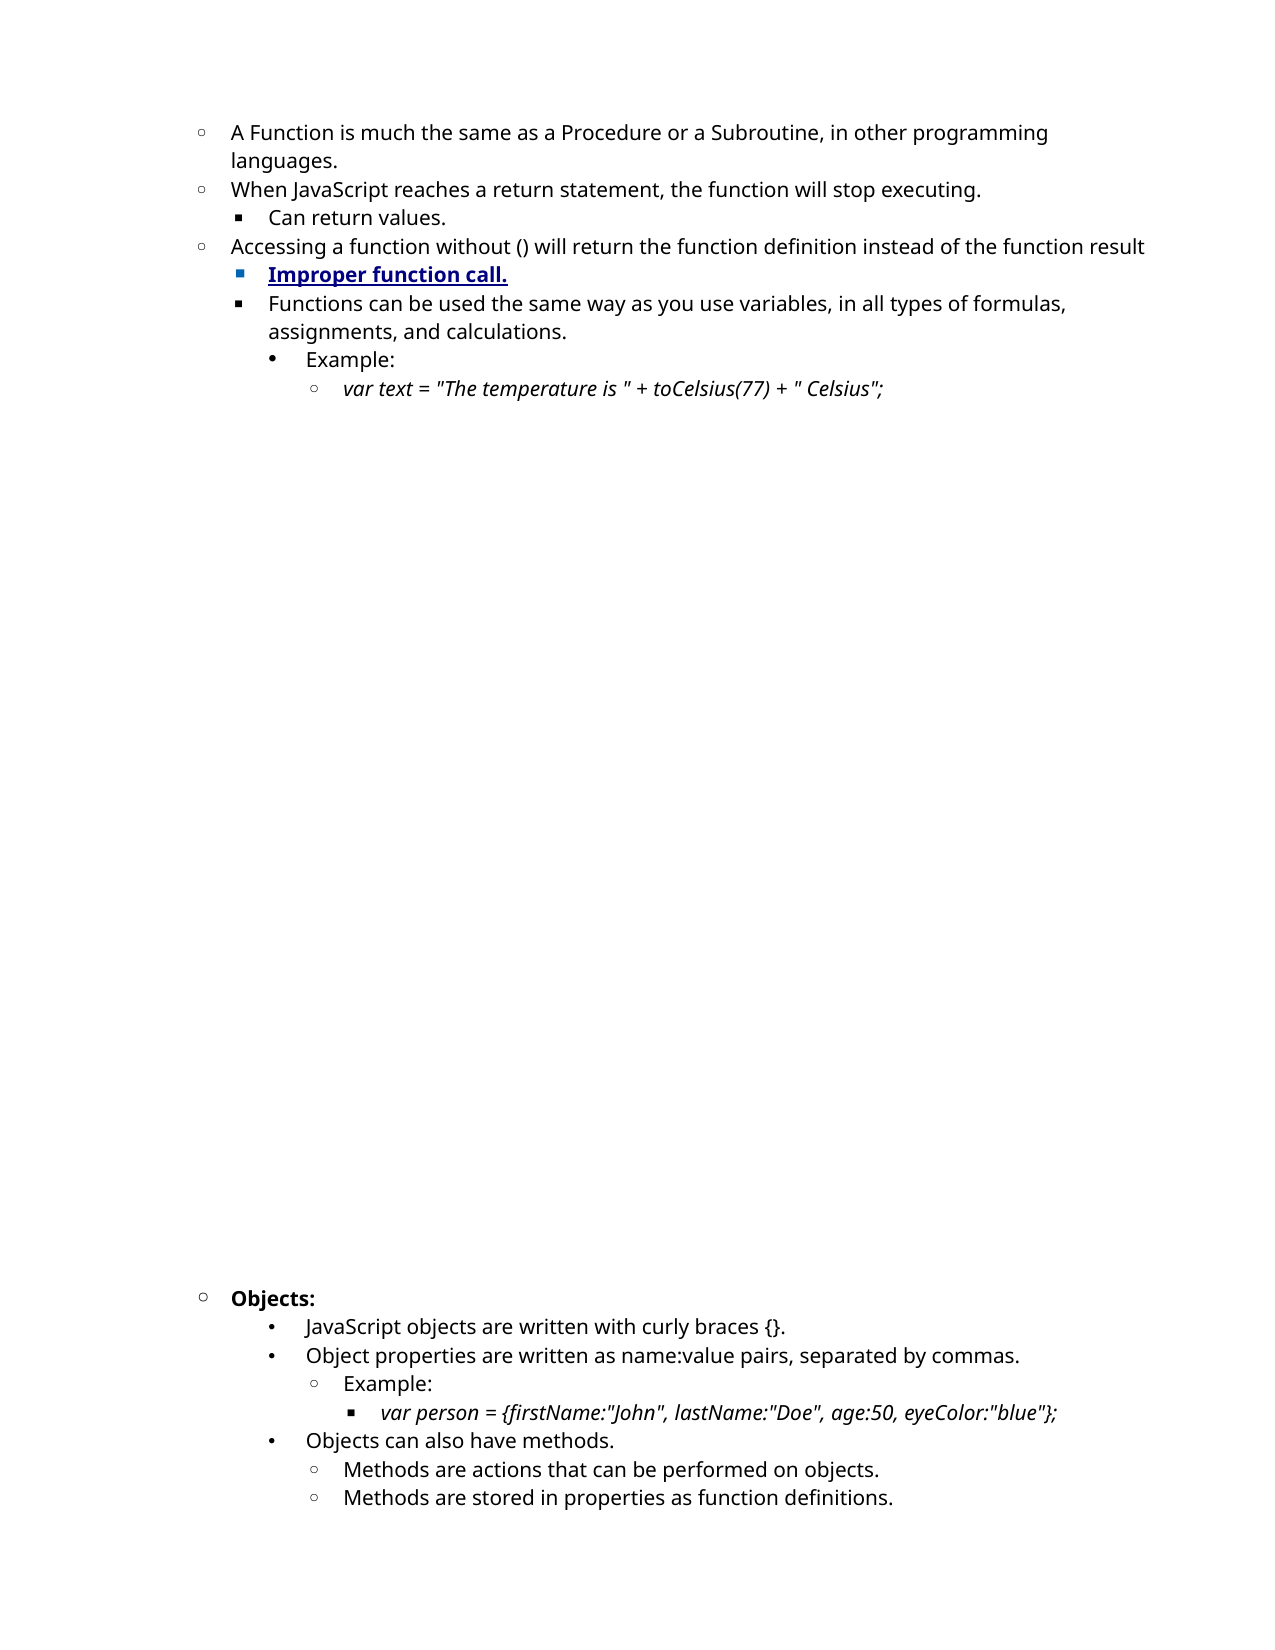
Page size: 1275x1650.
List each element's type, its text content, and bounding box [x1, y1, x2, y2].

list Accessing a function without () will return the function definition instead of the function result [193, 232, 1157, 260]
list Can return values. [231, 203, 1157, 232]
list var person = {firstName:"John", lastName:"Doe", age:50, eyeColor:"blue"}; [343, 1398, 1157, 1426]
list When JavaScript reaches a return statement, the function will stop executing. [193, 175, 1157, 203]
list Objects: [193, 1284, 1157, 1312]
list Methods are stored in properties as function definitions. [306, 1483, 1157, 1512]
list Example: [306, 1369, 1157, 1398]
list Functions can be used the same way as you use variables, in all types of formulas, assignments, and calculations. [231, 289, 1157, 346]
list Improper function call. [231, 260, 1157, 289]
list A Function is much the same as a Procedure or a Subroutine, in other programming languages. [193, 118, 1157, 175]
list Example: [268, 346, 1157, 374]
list var text = "The temperature is " + toCelsius(77) + " Celsius"; [306, 374, 1157, 402]
list JavaScript objects are written with curly braces {}. [268, 1312, 1157, 1341]
list Objects can also have methods. [268, 1426, 1157, 1455]
list Methods are actions that can be performed on objects. [306, 1455, 1157, 1483]
list Object properties are written as name:value pairs, separated by commas. [268, 1341, 1157, 1369]
